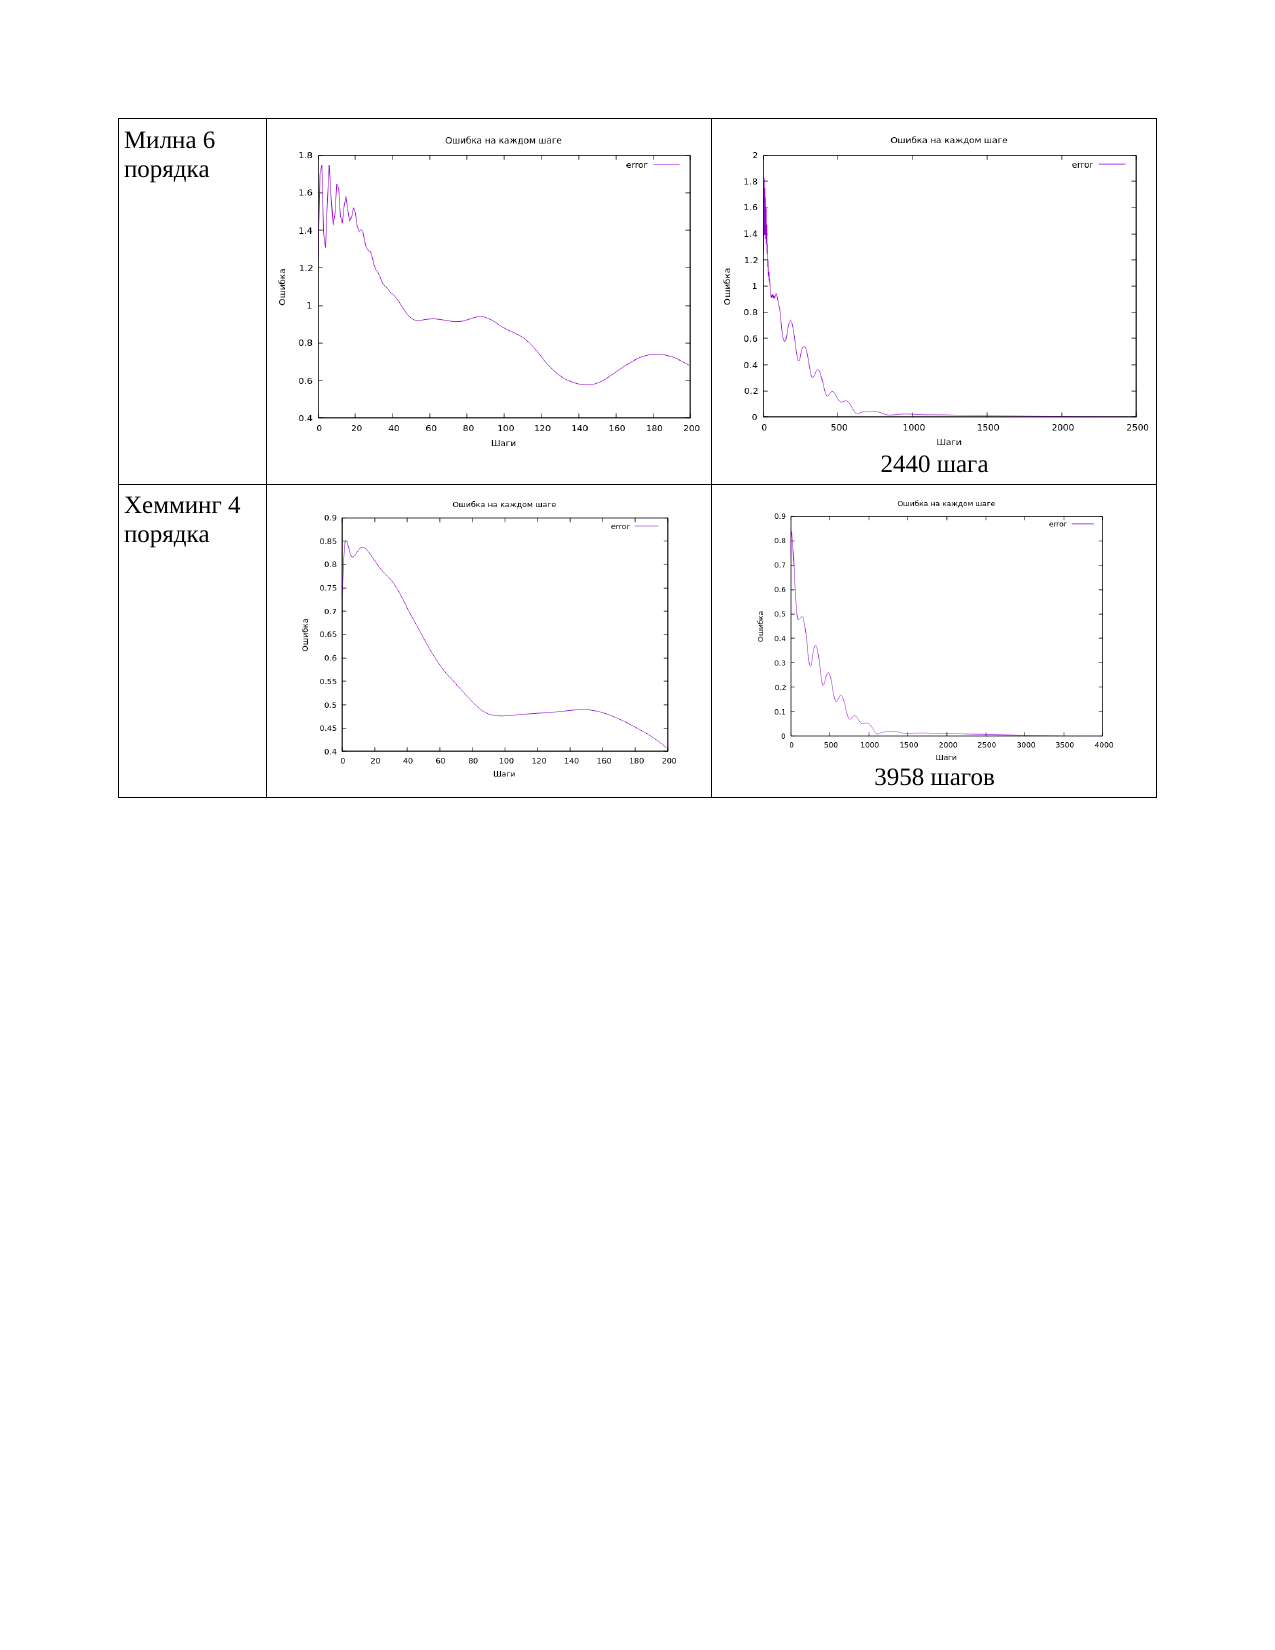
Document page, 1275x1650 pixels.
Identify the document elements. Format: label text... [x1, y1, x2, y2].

table_cell [267, 485, 711, 797]
picture [717, 125, 1152, 449]
picture [296, 490, 682, 780]
table_cell Хемминг 4 порядка [119, 485, 266, 797]
table_cell Милна 6 порядка [119, 119, 266, 483]
table_cell 3958 шагов [712, 485, 1156, 797]
picture [272, 125, 706, 450]
picture [752, 490, 1116, 763]
table_cell 2440 шага [712, 119, 1156, 483]
table_cell [267, 119, 711, 483]
